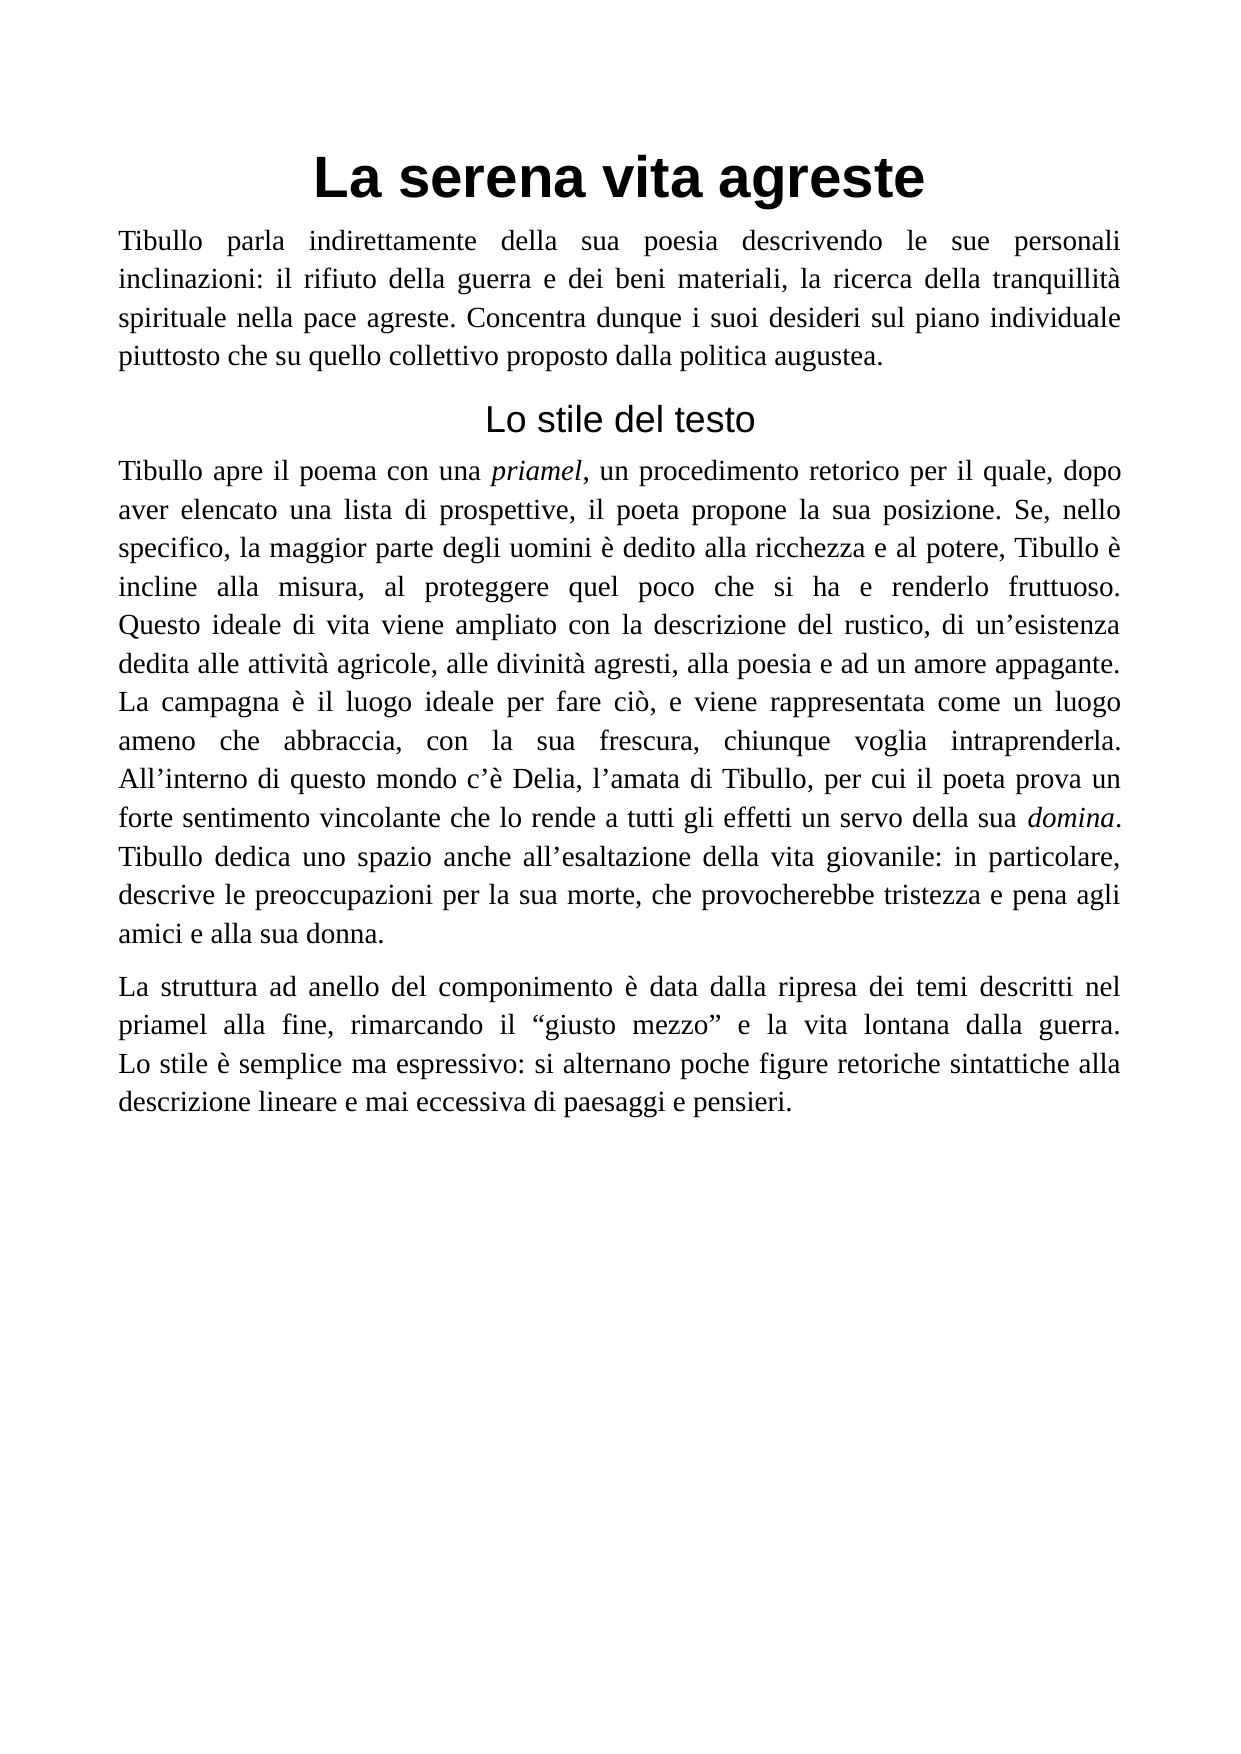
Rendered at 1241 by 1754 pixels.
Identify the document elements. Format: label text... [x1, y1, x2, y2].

text Tibullo apre il poema con una priamel, un procedimento retorico per il quale, dopo aver elencato una lista di prospettive, il poeta propone la sua posizione. Se, nello specifico, la maggior parte degli uomini è dedito alla ricchezza e al potere, Tibullo è incline alla misura, al proteggere quel poco che si ha e renderlo fruttuoso. Questo ideale di vita viene ampliato con la descrizione del rustico, di un’esistenza dedita alle attività agricole, alle divinità agresti, alla poesia e ad un amore appagante. La campagna è il luogo ideale per fare ciò, e viene rappresentata come un luogo ameno che abbraccia, con la sua frescura, chiunque voglia intraprenderla. All’interno di questo mondo c’è Delia, l’amata di Tibullo, per cui il poeta prova un forte sentimento vincolante che lo rende a tutti gli effetti un servo della sua domina. Tibullo dedica uno spazio anche all’esaltazione della vita giovanile: in particolare, descrive le preoccupazioni per la sua morte, che provocherebbe tristezza e pena agli amici e alla sua donna. [118, 453, 1122, 949]
subtitle Lo stile del testo [118, 398, 1122, 441]
title La serena vita agreste [118, 143, 1122, 210]
text Tibullo parla indirettamente della sua poesia descrivendo le sue personali inclinazioni: il rifiuto della guerra e dei beni materiali, la ricerca della tranquillità spirituale nella pace agreste. Concentra dunque i suoi desideri sul piano individuale piuttosto che su quello collettivo proposto dalla politica augustea. [118, 223, 1122, 372]
text La struttura ad anello del componimento è data dalla ripresa dei temi descritti nel priamel alla fine, rimarcando il “giusto mezzo” e la vita lontana dalla guerra. Lo stile è semplice ma espressivo: si alternano poche figure retoriche sintattiche alla descrizione lineare e mai eccessiva di paesaggi e pensieri. [118, 969, 1122, 1118]
